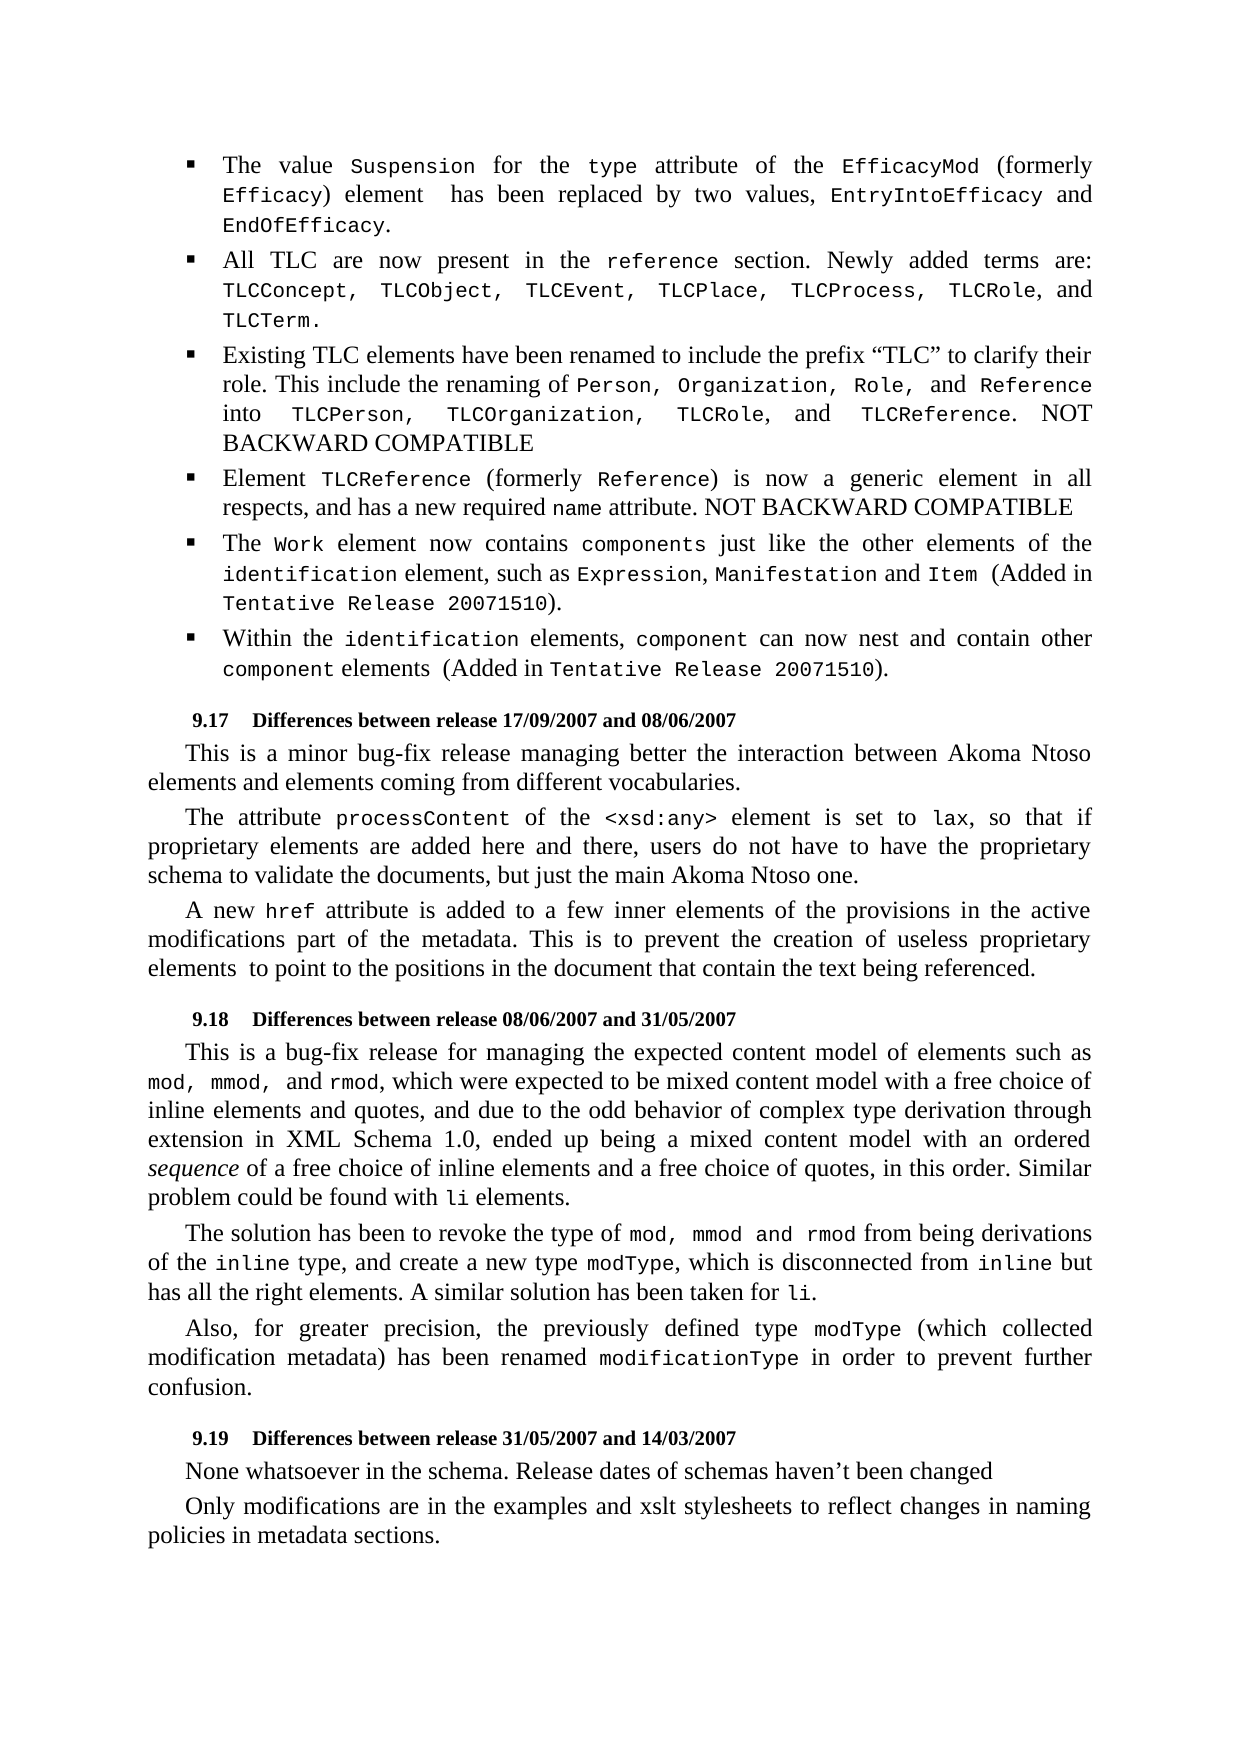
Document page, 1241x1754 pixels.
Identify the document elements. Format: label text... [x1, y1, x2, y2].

text None whatsoever in the schema. Release dates of schemas haven’t been changed [148, 1456, 1092, 1485]
list All TLC are now present in the reference section. Newly added terms are: TLCConcept, TLCObject, TLCEvent, TLCPlace, TLCProcess, TLCRole, and TLCTerm. [185, 245, 1092, 334]
text A new href attribute is added to a few inner elements of the provisions in the active modifications part of the metadata. This is to prevent the creation of useless proprietary elements to point to the positions in the document that contain the text being referenced. [148, 895, 1092, 982]
list Element TLCReference (formerly Reference) is now a generic element in all respects, and has a new required name attribute. NOT BACKWARD COMPATIBLE [185, 463, 1092, 522]
text Only modifications are in the examples and xslt stylesheets to reflect changes in naming policies in metadata sections. [148, 1491, 1092, 1548]
text This is a minor bug-fix release managing better the interaction between Akoma Ntoso elements and elements coming from different vocabularies. [148, 738, 1092, 795]
list Existing TLC elements have been renamed to include the prefix “TLC” to clarify their role. This include the renaming of Person, Organization, Role, and Reference into TLCPerson, TLCOrganization, TLCRole, and TLCReference. NOT BACKWARD COMPATIBLE [185, 340, 1092, 457]
subtitle Differences between release 17/09/2007 and 08/06/2007 [192, 707, 1092, 732]
subtitle Differences between release 08/06/2007 and 31/05/2007 [192, 1007, 1092, 1031]
text This is a bug-fix release for managing the expected content model of elements such as mod, mmod, and rmod, which were expected to be mixed content model with a free choice of inline elements and quotes, and due to the odd behavior of complex type derivation through extension in XML Schema 1.0, ended up being a mixed content model with an ordered sequence of a free choice of inline elements and a free choice of quotes, in this order. Similar problem could be found with li elements. [148, 1037, 1092, 1211]
list The Work element now contains components just like the other elements of the identification element, such as Expression, Manifestation and Item (Added in Tentative Release 20071510). [185, 528, 1092, 617]
text Also, for greater precision, the previously defined type modType (which collected modification metadata) has been renamed modificationType in order to prevent further confusion. [148, 1313, 1092, 1401]
list The value Suspension for the type attribute of the EfficacyMod (formerly Efficacy) element has been replaced by two values, EntryIntoEfficacy and EndOfEfficacy. [185, 150, 1092, 239]
list Within the identification elements, component can now nest and contain other component elements (Added in Tentative Release 20071510). [185, 623, 1092, 682]
text The attribute processContent of the <xsd:any> element is set to lax, so that if proprietary elements are added here and there, users do not have to have the proprietary schema to validate the documents, but just the main Akoma Ntoso one. [148, 802, 1092, 889]
subtitle Differences between release 31/05/2007 and 14/03/2007 [192, 1426, 1092, 1450]
text The solution has been to revoke the type of mod, mmod and rmod from being derivations of the inline type, and create a new type modType, which is disconnected from inline but has all the right elements. A similar solution has been taken for li. [148, 1218, 1092, 1306]
